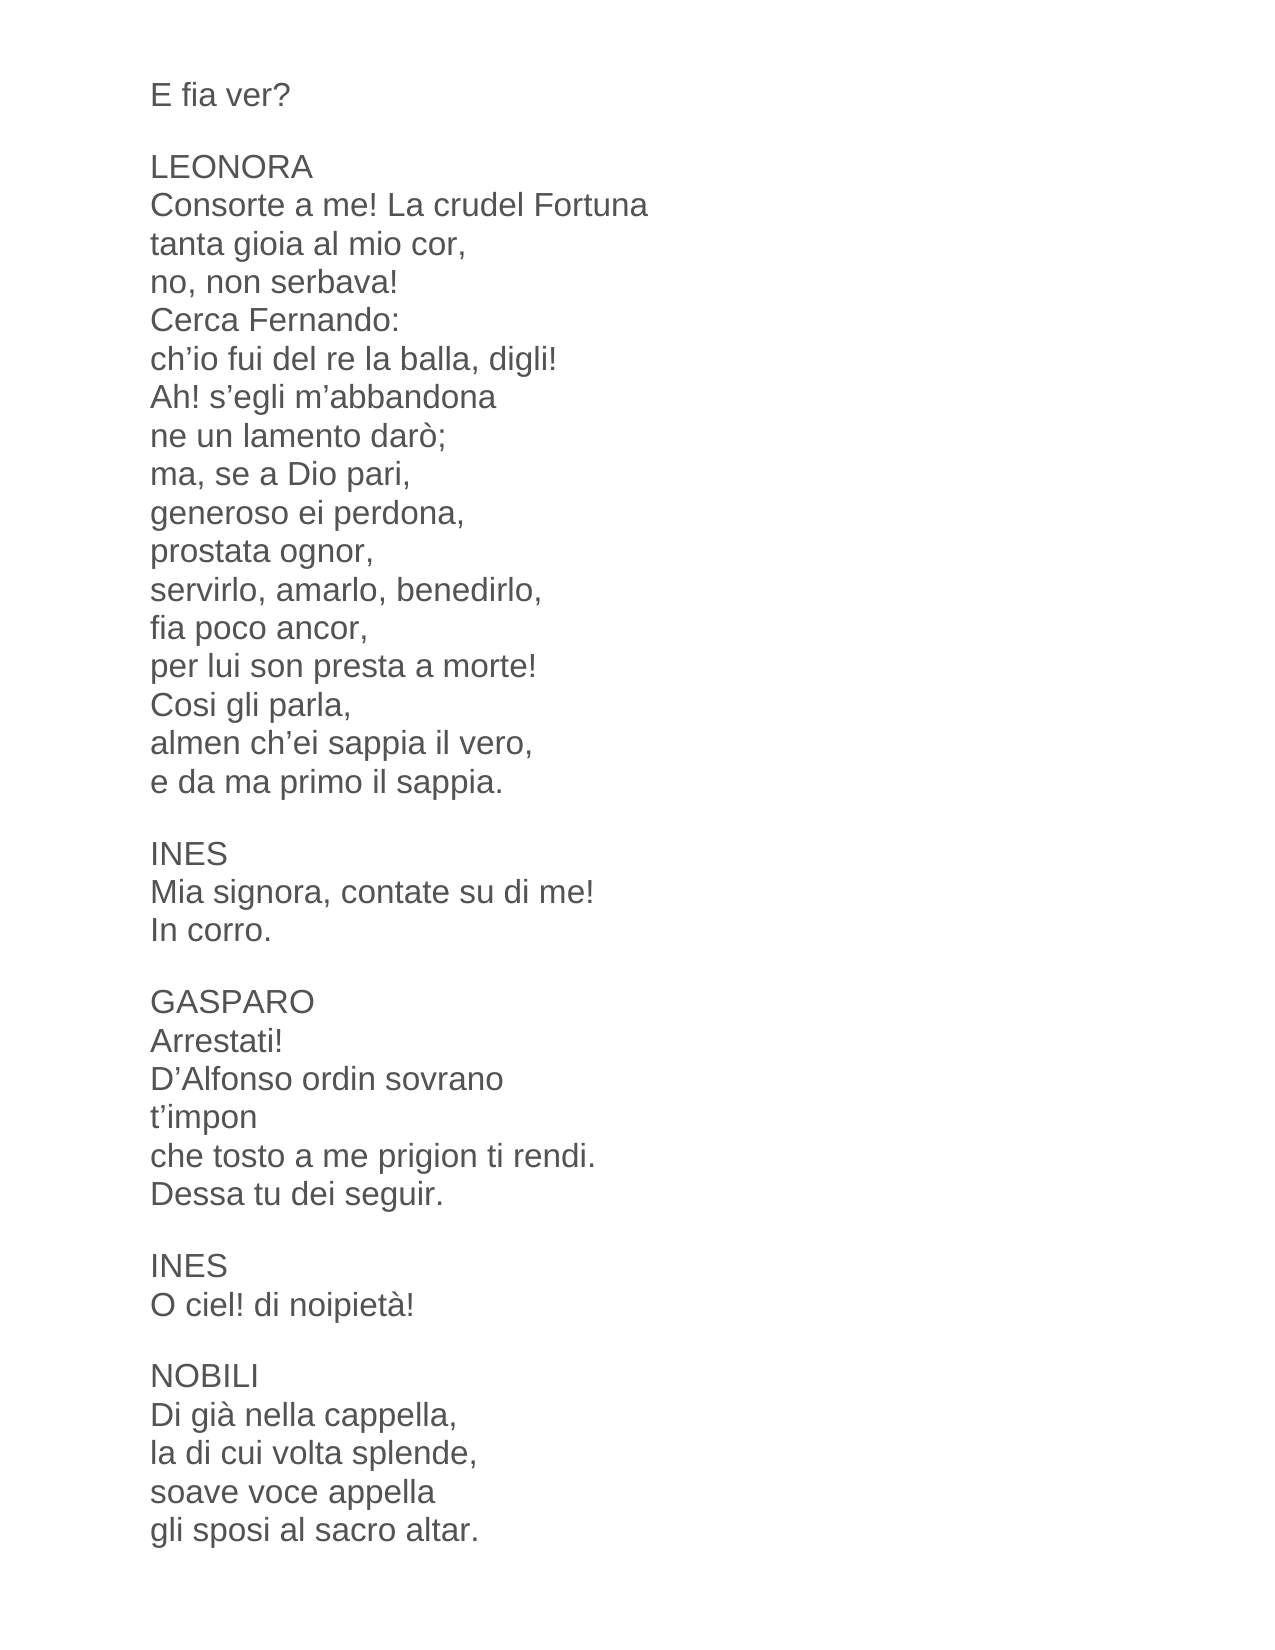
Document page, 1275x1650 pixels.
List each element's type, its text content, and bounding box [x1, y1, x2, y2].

text E fia ver? [150, 75, 1125, 113]
text LEONORA Consorte a me! La crudel Fortuna tanta gioia al mio cor, no, non serbava! Cerca Fernando: ch’io fui del re la balla, digli! Ah! s’egli m’abbandona ne un lamento darò; ma, se a Dio pari, generoso ei perdona, prostata ognor, servirlo, amarlo, benedirlo, fia poco ancor, per lui son presta a morte! Cosi gli parla, almen ch’ei sappia il vero, e da ma primo il sappia. [150, 147, 1125, 800]
text NOBILI Di già nella cappella, la di cui volta splende, soave voce appella gli sposi al sacro altar. [150, 1356, 1125, 1548]
text INES Mia signora, contate su di me! In corro. [150, 833, 1125, 949]
text GASPARO Arrestati! D’Alfonso ordin sovrano t’impon che tosto a me prigion ti rendi. Dessa tu dei seguir. [150, 982, 1125, 1213]
text INES O ciel! di noipietà! [150, 1246, 1125, 1323]
